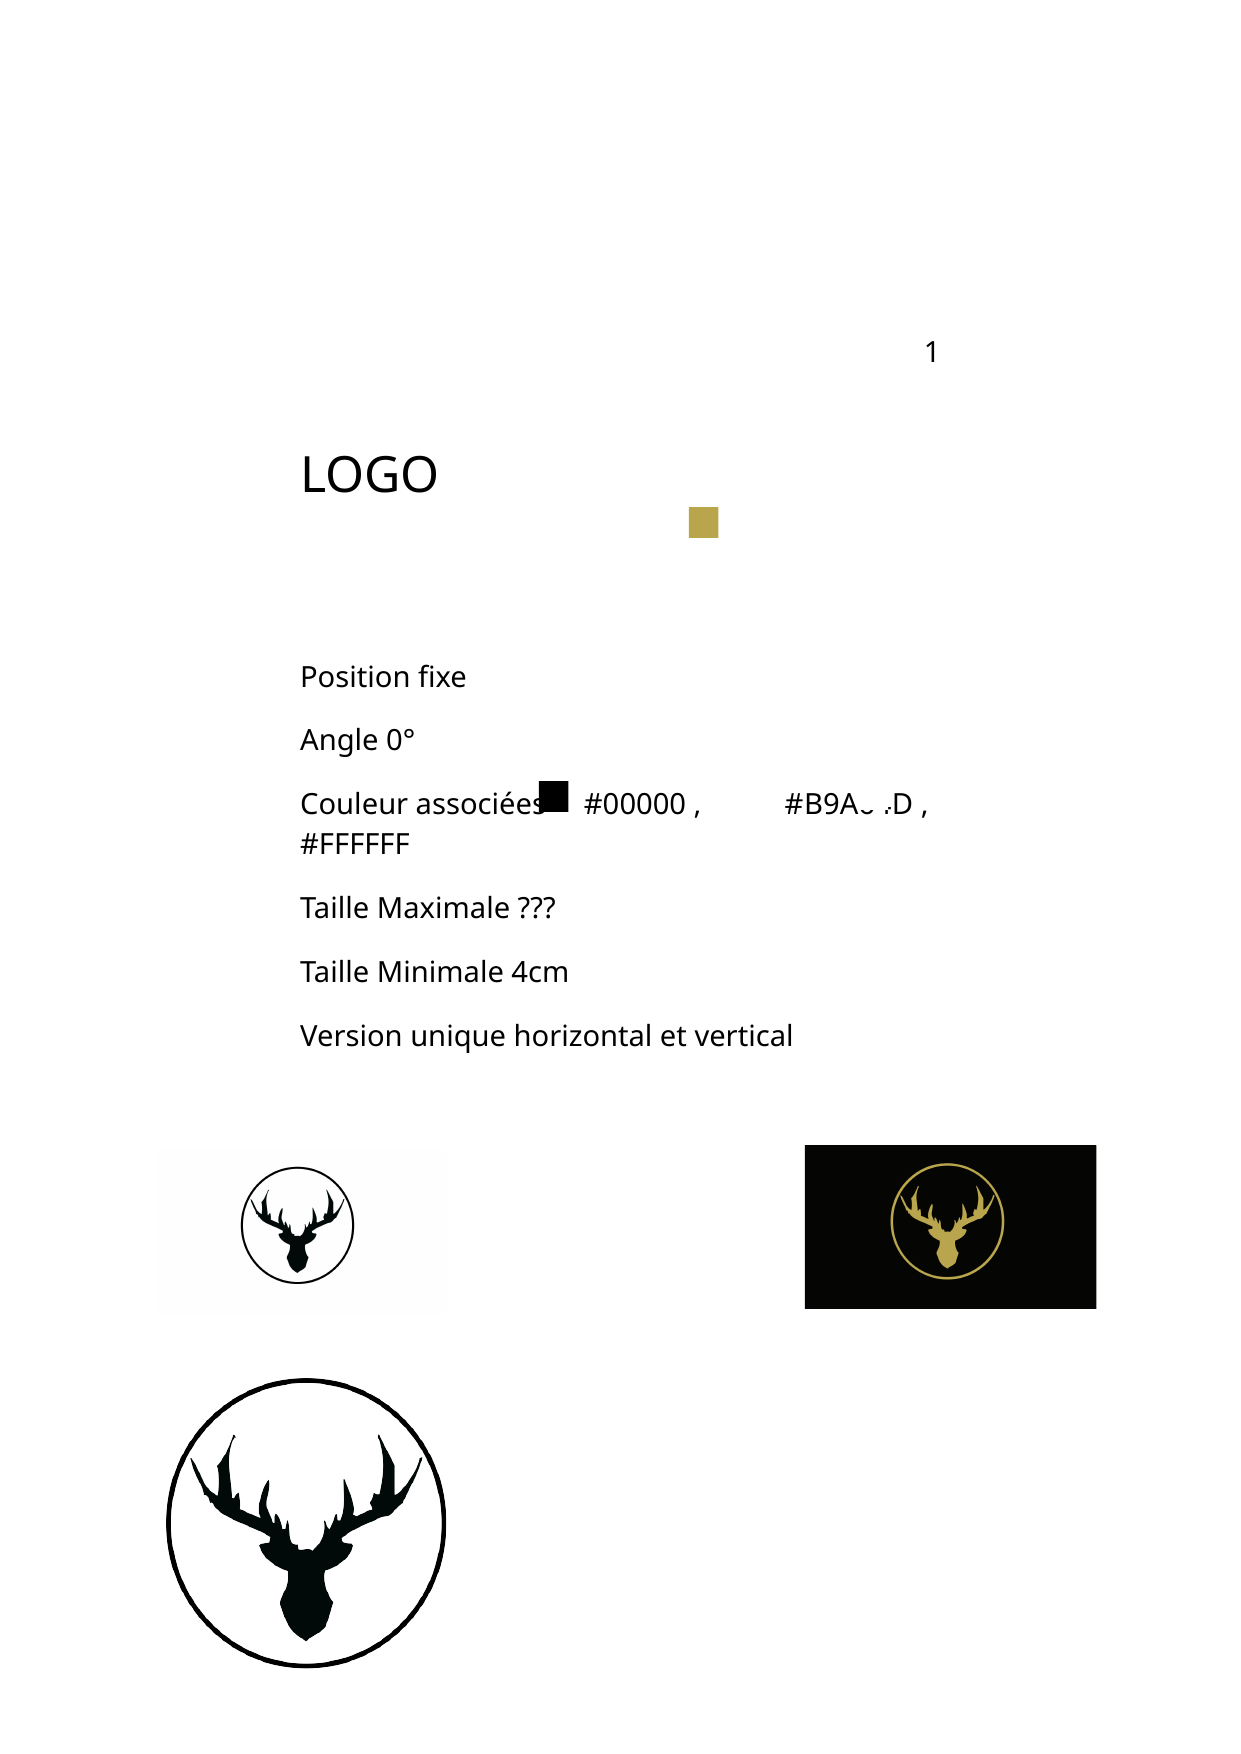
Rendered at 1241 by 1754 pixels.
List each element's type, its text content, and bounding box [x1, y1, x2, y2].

text Version unique horizontal et vertical [300, 1015, 940, 1054]
picture [154, 1148, 447, 1314]
picture [804, 1145, 1097, 1309]
text LOGO [300, 439, 940, 507]
text Taille Minimale 4cm [300, 951, 940, 991]
text Taille Maximale ??? [300, 887, 940, 927]
text Couleur associées #00000 , #B9A64D , #FFFFFF [300, 783, 940, 863]
text Position fixe [300, 656, 940, 696]
picture [166, 1377, 447, 1669]
text 1 [300, 332, 940, 371]
text Angle 0° [300, 720, 940, 759]
